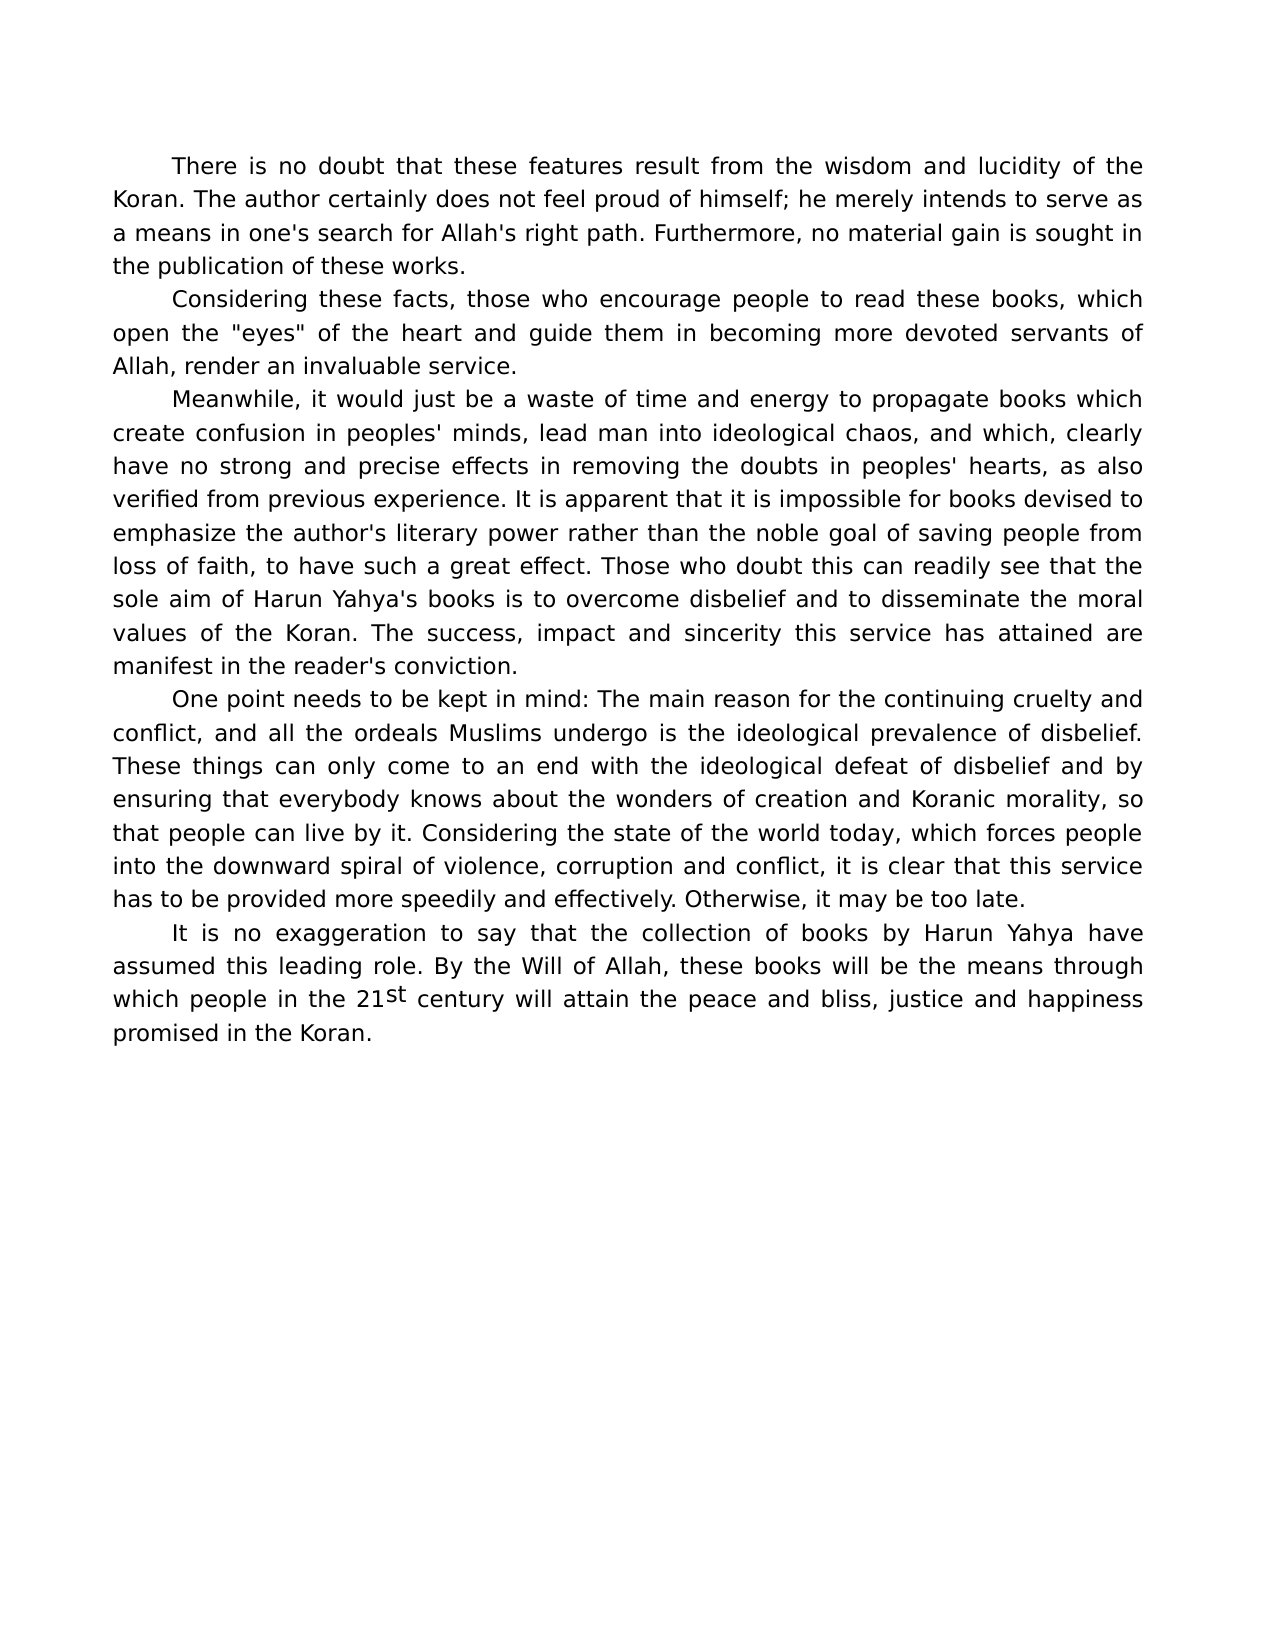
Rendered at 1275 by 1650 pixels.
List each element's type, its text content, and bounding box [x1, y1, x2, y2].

text Considering these facts, those who encourage people to read these books, which open the "eyes" of the heart and guide them in becoming more devoted servants of Allah, render an invaluable service. [112, 281, 1145, 381]
text It is no exaggeration to say that the collection of books by Harun Yahya have assumed this leading role. By the Will of Allah, these books will be the means through which people in the 21st century will attain the peace and bliss, justice and happiness promised in the Koran. [112, 914, 1145, 1048]
text Meanwhile, it would just be a waste of time and energy to propagate books which create confusion in peoples' minds, lead man into ideological chaos, and which, clearly have no strong and precise effects in removing the doubts in peoples' hearts, as also verified from previous experience. It is apparent that it is impossible for books devised to emphasize the author's literary power rather than the noble goal of saving people from loss of faith, to have such a great effect. Those who doubt this can readily see that the sole aim of Harun Yahya's books is to overcome disbelief and to disseminate the moral values of the Koran. The success, impact and sincerity this service has attained are manifest in the reader's conviction. [112, 381, 1145, 681]
text One point needs to be kept in mind: The main reason for the continuing cruelty and conflict, and all the ordeals Muslims undergo is the ideological prevalence of disbelief. These things can only come to an end with the ideological defeat of disbelief and by ensuring that everybody knows about the wonders of creation and Koranic morality, so that people can live by it. Considering the state of the world today, which forces people into the downward spiral of violence, corruption and conflict, it is clear that this service has to be provided more speedily and effectively. Otherwise, it may be too late. [112, 681, 1145, 914]
text There is no doubt that these features result from the wisdom and lucidity of the Koran. The author certainly does not feel proud of himself; he merely intends to serve as a means in one's search for Allah's right path. Furthermore, no material gain is sought in the publication of these works. [112, 148, 1145, 281]
